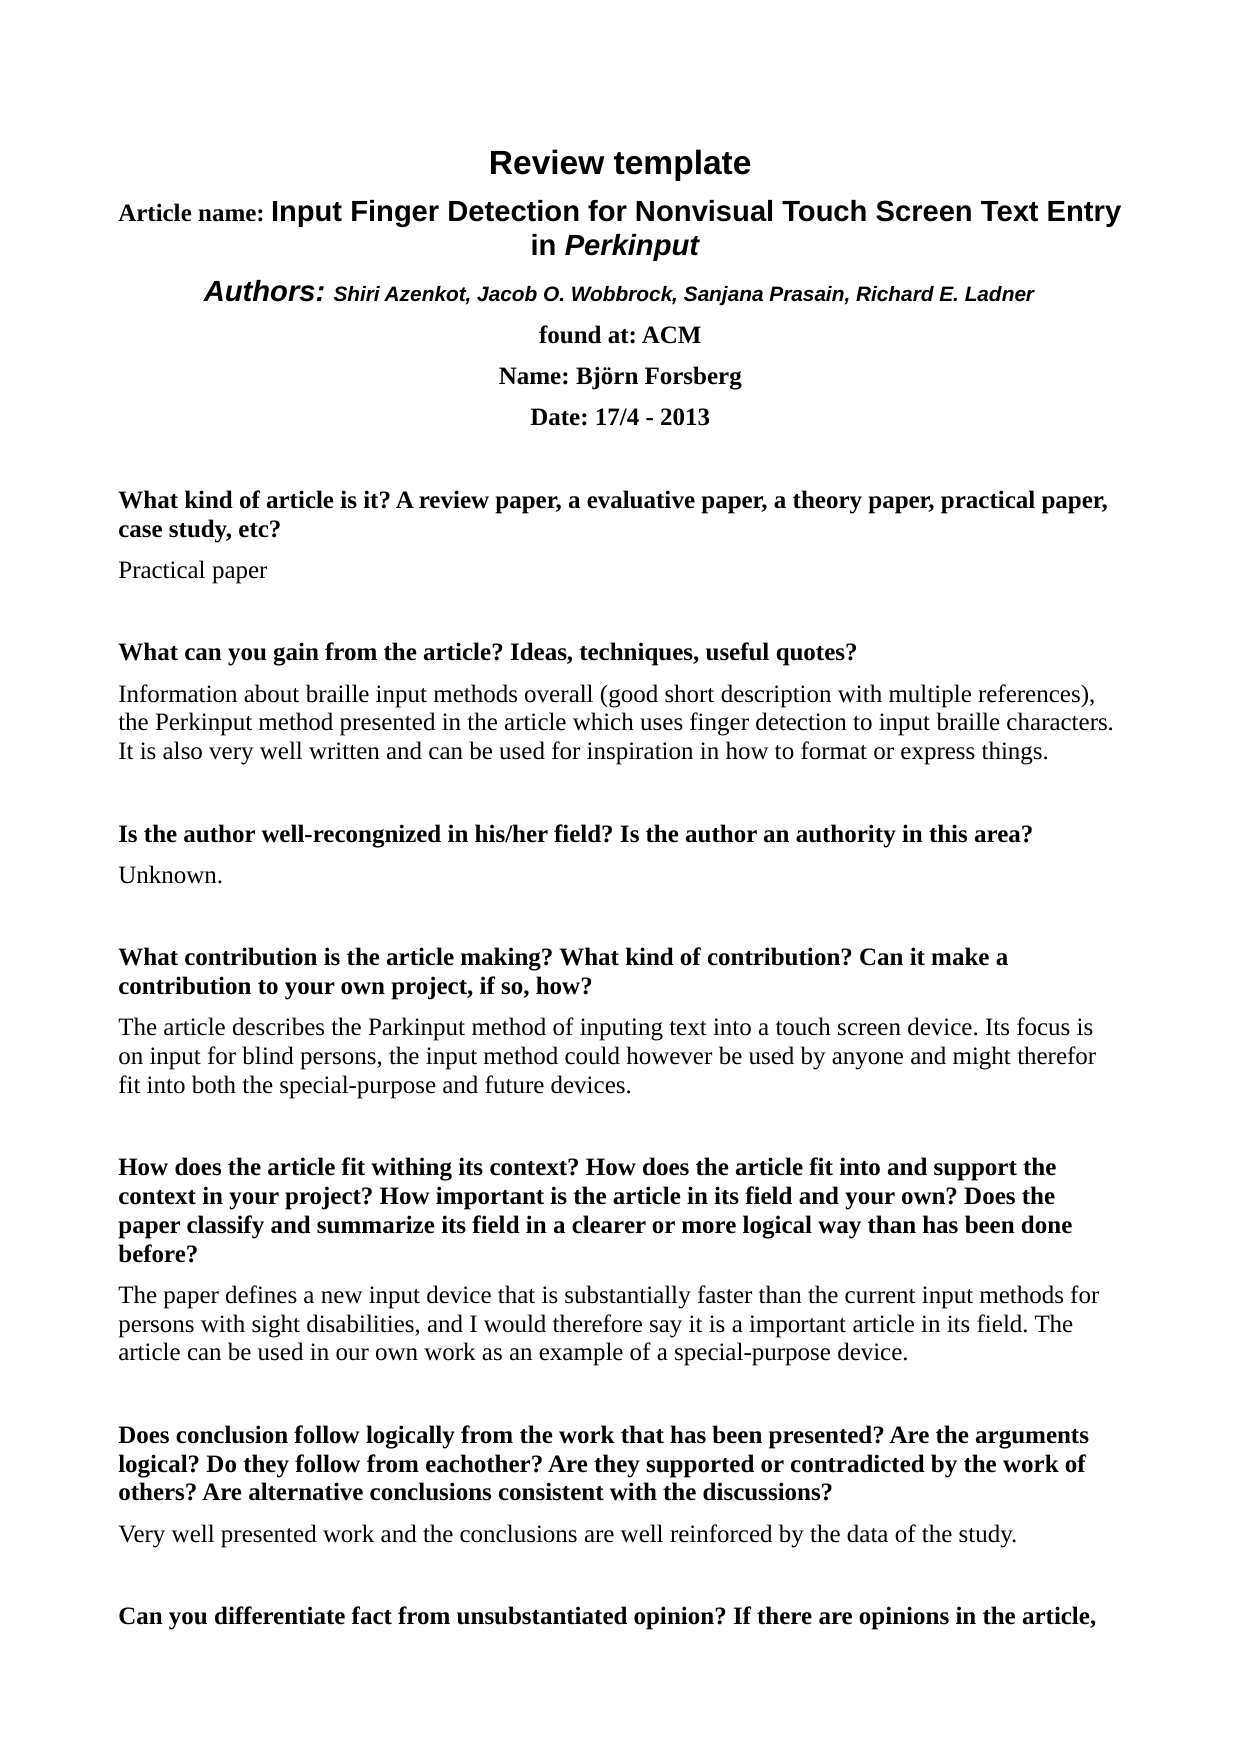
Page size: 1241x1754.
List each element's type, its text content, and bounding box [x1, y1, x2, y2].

text Is the author well-recongnized in his/her field? Is the author an authority in this area? [118, 819, 1122, 847]
text Information about braille input methods overall (good short description with multiple references), the Perkinput method presented in the article which uses finger detection to input braille characters. It is also very well written and can be used for inspiration in how to format or express things. [118, 679, 1122, 765]
subtitle Review template [118, 143, 1122, 182]
text Name: Björn Forsberg [118, 361, 1122, 390]
text Date: 17/4 - 2013 [118, 402, 1122, 431]
text Authors: Shiri Azenkot, Jacob O. Wobbrock, Sanjana Prasain, Richard E. Ladner [118, 274, 1122, 307]
text found at: ACM [118, 320, 1122, 349]
text Very well presented work and the conclusions are well reinforced by the data of the study. [118, 1519, 1122, 1547]
text What kind of article is it? A review paper, a evaluative paper, a theory paper, practical paper, case study, etc? [118, 485, 1122, 542]
text Does conclusion follow logically from the work that has been presented? Are the arguments logical? Do they follow from eachother? Are they supported or contradicted by the work of others? Are alternative conclusions consistent with the discussions? [118, 1420, 1122, 1506]
text What contribution is the article making? What kind of contribution? Can it make a contribution to your own project, if so, how? [118, 942, 1122, 1000]
text Can you differentiate fact from unsubstantiated opinion? If there are opinions in the article, [118, 1601, 1122, 1630]
text The paper defines a new input device that is substantially faster than the current input methods for persons with sight disabilities, and I would therefore say it is a important article in its field. The article can be used in our own work as an example of a special-purpose device. [118, 1280, 1122, 1366]
text Unknown. [118, 860, 1122, 889]
text Article name: Input Finger Detection for Nonvisual Touch Screen Text Entry in Perkinput [118, 194, 1122, 261]
text What can you gain from the article? Ideas, techniques, useful quotes? [118, 637, 1122, 666]
text The article describes the Parkinput method of inputing text into a touch screen device. Its focus is on input for blind persons, the input method could however be used by anyone and might therefor fit into both the special-purpose and future devices. [118, 1012, 1122, 1099]
text Practical paper [118, 555, 1122, 584]
text How does the article fit withing its context? How does the article fit into and support the context in your project? How important is the article in its field and your own? Does the paper classify and summarize its field in a clearer or more logical way than has been done before? [118, 1152, 1122, 1267]
